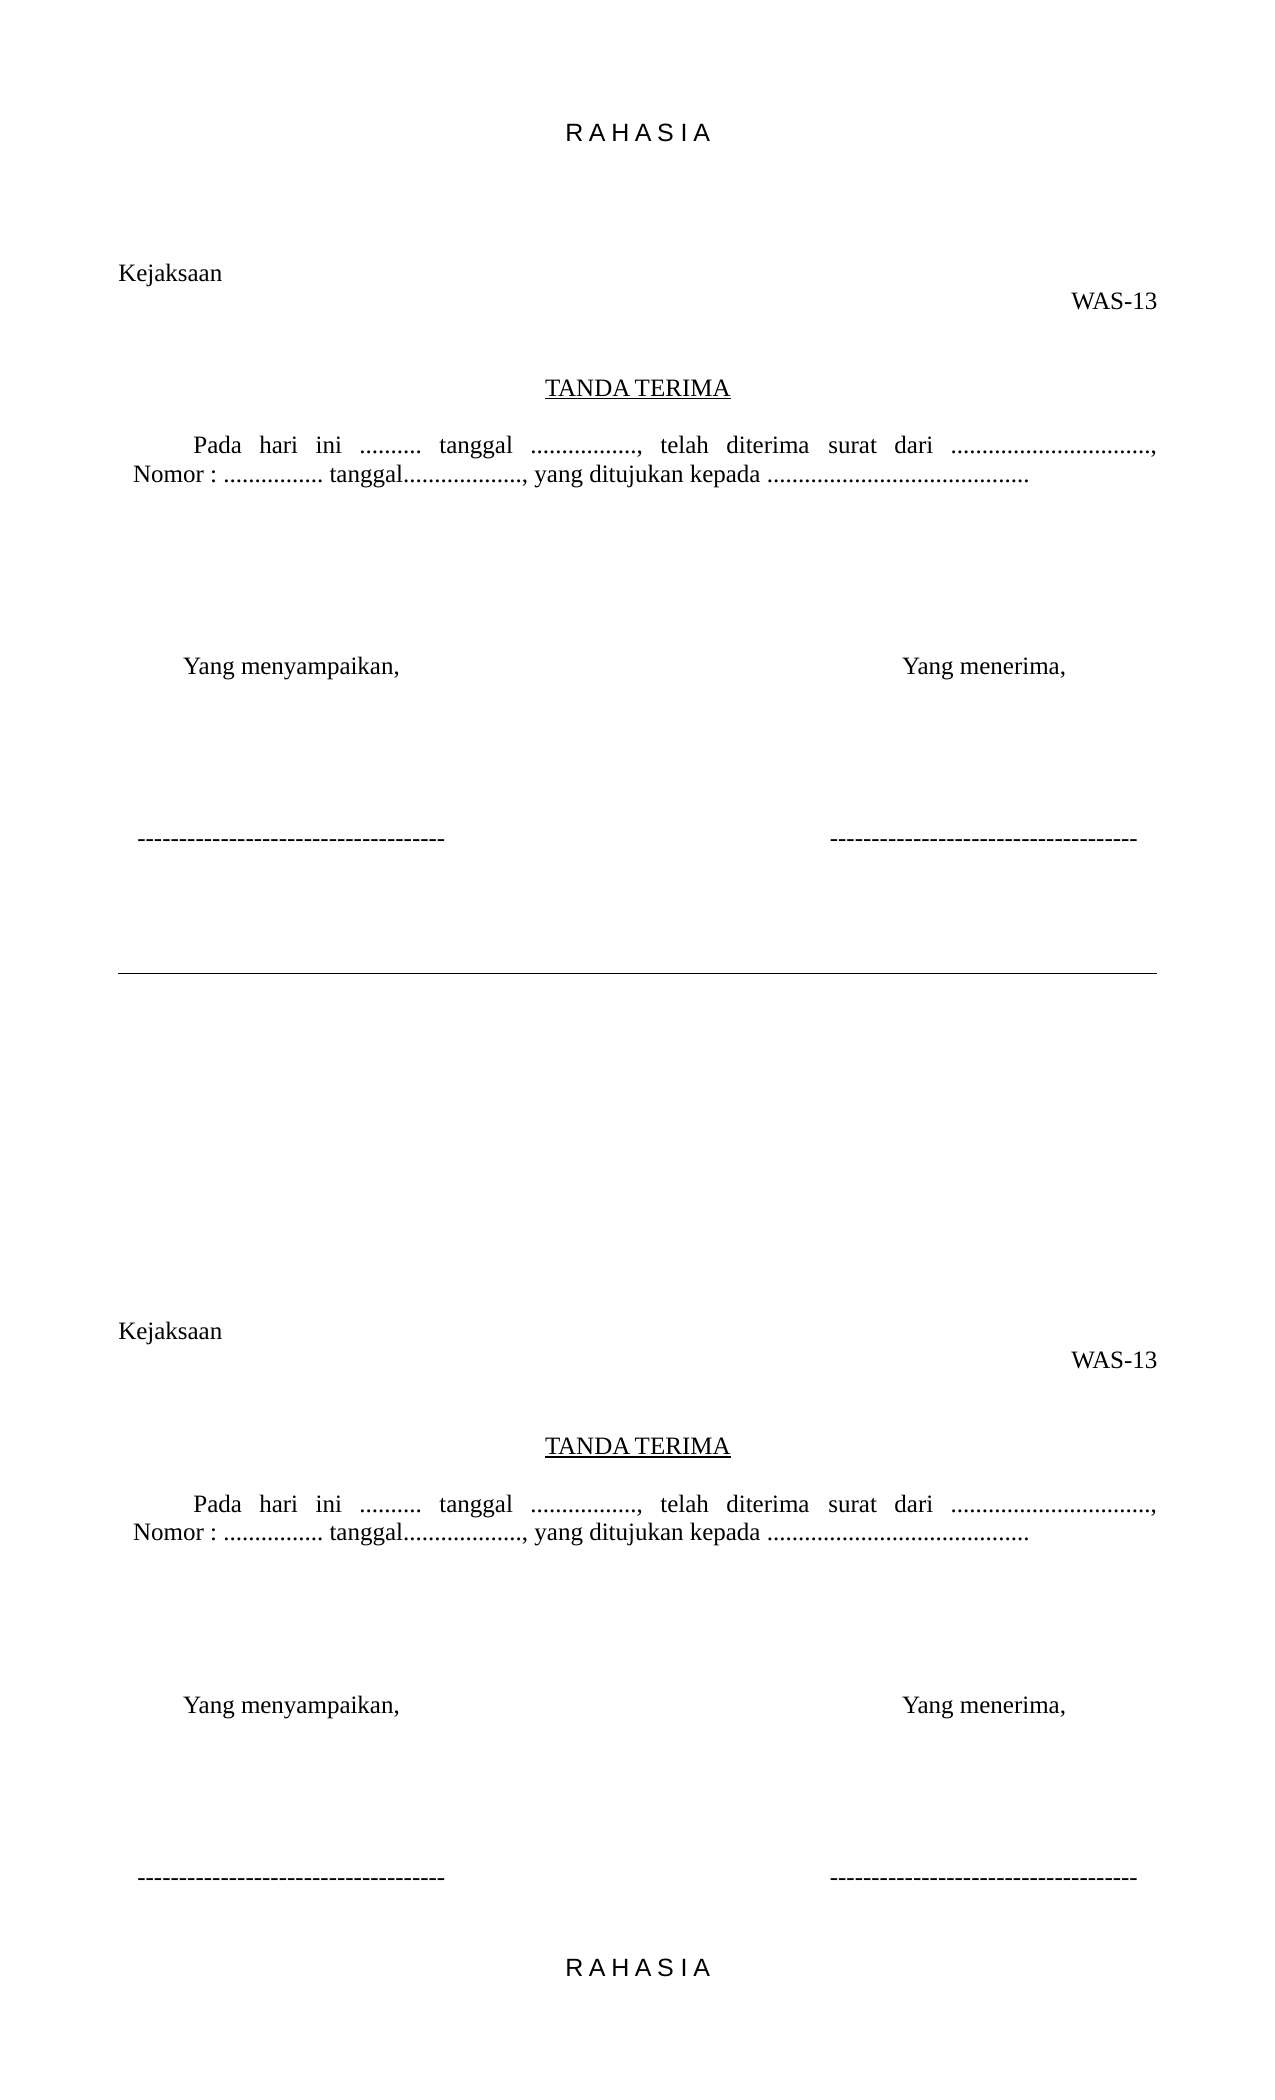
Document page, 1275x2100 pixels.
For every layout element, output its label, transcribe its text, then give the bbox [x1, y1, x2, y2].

table_cell ------------------------------------- [811, 823, 1157, 852]
table_header Yang menyampaikan, [118, 1690, 464, 1719]
table_cell [464, 1719, 811, 1834]
table_cell [464, 1891, 811, 1920]
table_cell [464, 1834, 811, 1862]
table_header [464, 1690, 811, 1719]
table_header [806, 1237, 1157, 1263]
table_header Yang menyampaikan, [118, 651, 464, 679]
table_cell [118, 1719, 464, 1834]
table_header [464, 651, 811, 679]
table_cell [118, 881, 464, 909]
table_cell [811, 1834, 1157, 1862]
table_cell [118, 287, 1037, 315]
table_header Yang menerima, [811, 651, 1157, 679]
table_cell [118, 680, 464, 794]
table_cell ------------------------------------- [118, 1863, 464, 1891]
text Pada hari ini .......... tanggal ................., telah diterima surat dari ................................, Nomor : ................ tanggal..................., yang ditujukan kepada .......................................... [133, 1489, 1157, 1546]
table_cell [118, 910, 464, 938]
text TANDA TERIMA [118, 373, 1157, 402]
table_cell [811, 852, 1157, 881]
table_cell [811, 1719, 1157, 1834]
table_cell [118, 1345, 1037, 1374]
table_cell [118, 1891, 464, 1920]
table_cell [811, 795, 1157, 823]
table_cell ------------------------------------- [118, 823, 464, 852]
table_cell [464, 1863, 811, 1891]
table_header [118, 1237, 806, 1263]
table_cell [464, 795, 811, 823]
table_cell [118, 1834, 464, 1862]
table_header Kejaksaan [118, 1316, 1157, 1345]
text TANDA TERIMA [118, 1431, 1157, 1460]
table_cell [811, 680, 1157, 794]
table_cell [464, 823, 811, 852]
table_cell [118, 795, 464, 823]
table_cell [118, 852, 464, 881]
table_header [806, 176, 1157, 200]
table_cell [464, 852, 811, 881]
table_cell [464, 680, 811, 794]
table_header Kejaksaan [118, 258, 1157, 287]
table_header [118, 176, 806, 200]
table_cell [811, 881, 1157, 909]
table_cell WAS-13 [1037, 287, 1157, 315]
table_cell [811, 1891, 1157, 1920]
table_cell [464, 910, 811, 938]
text Pada hari ini .......... tanggal ................., telah diterima surat dari ................................, Nomor : ................ tanggal..................., yang ditujukan kepada .......................................... [133, 430, 1157, 488]
table_header Yang menerima, [811, 1690, 1157, 1719]
table_cell ------------------------------------- [811, 1863, 1157, 1891]
table_cell [464, 881, 811, 909]
table_cell [811, 910, 1157, 938]
table_cell WAS-13 [1037, 1345, 1157, 1374]
